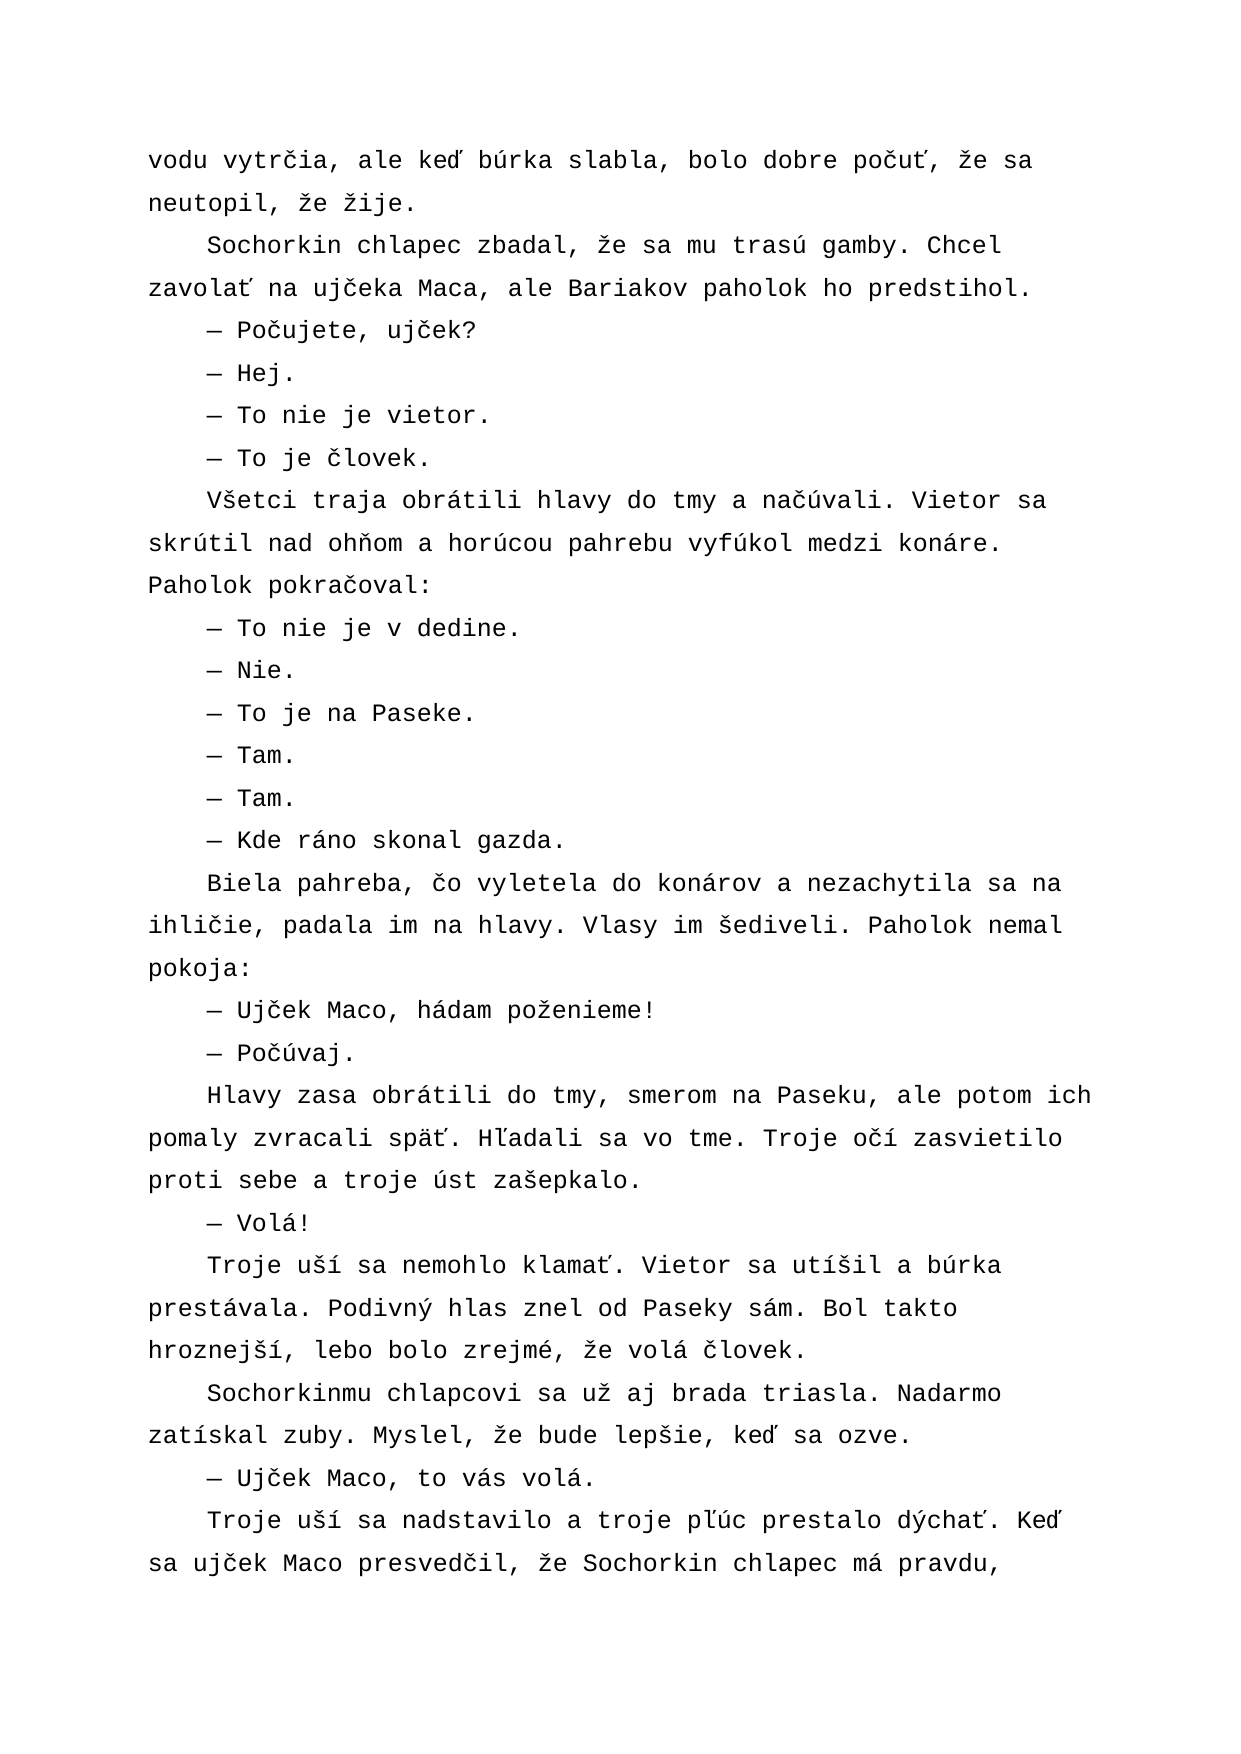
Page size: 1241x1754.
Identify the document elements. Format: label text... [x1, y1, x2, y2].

text — Počúvaj. [148, 1040, 1092, 1068]
text Sochorkin chlapec zbadal, že sa mu trasú gamby. Chcel zavolať na ujčeka Maca, ale Bariakov paholok ho predstihol. [148, 233, 1092, 303]
text — Ujček Maco, to vás volá. [148, 1465, 1092, 1493]
text Troje uší sa nemohlo klamať. Vietor sa utíšil a búrka prestávala. Podivný hlas znel od Paseky sám. Bol takto hroznejší, lebo bolo zrejmé, že volá človek. [148, 1253, 1092, 1366]
text Všetci traja obrátili hlavy do tmy a načúvali. Vietor sa skrútil nad ohňom a horúcou pahrebu vyfúkol medzi konáre. Paholok pokračoval: [148, 488, 1092, 601]
text — Kde ráno skonal gazda. [148, 828, 1092, 856]
text — To je na Paseke. [148, 700, 1092, 728]
text — Ujček Maco, hádam poženieme! [148, 998, 1092, 1026]
text — Hej. [148, 360, 1092, 388]
text — Tam. [148, 785, 1092, 813]
text — Volá! [148, 1210, 1092, 1238]
text Hlavy zasa obrátili do tmy, smerom na Paseku, ale potom ich pomaly zvracali späť. Hľadali sa vo tme. Troje očí zasvietilo proti sebe a troje úst zašepkalo. [148, 1083, 1092, 1196]
text vodu vytrčia, ale keď búrka slabla, bolo dobre počuť, že sa neutopil, že žije. [148, 148, 1092, 218]
text — Počujete, ujček? [148, 318, 1092, 346]
text Troje uší sa nadstavilo a troje pľúc prestalo dýchať. Keď sa ujček Maco presvedčil, že Sochorkin chlapec má pravdu, [148, 1508, 1092, 1578]
text — To je človek. [148, 445, 1092, 473]
text — To nie je vietor. [148, 403, 1092, 431]
text Biela pahreba, čo vyletela do konárov a nezachytila sa na ihličie, padala im na hlavy. Vlasy im šediveli. Paholok nemal pokoja: [148, 870, 1092, 983]
text Sochorkinmu chlapcovi sa už aj brada triasla. Nadarmo zatískal zuby. Myslel, že bude lepšie, keď sa ozve. [148, 1380, 1092, 1451]
text — Tam. [148, 743, 1092, 771]
text — To nie je v dedine. [148, 615, 1092, 643]
text — Nie. [148, 658, 1092, 686]
